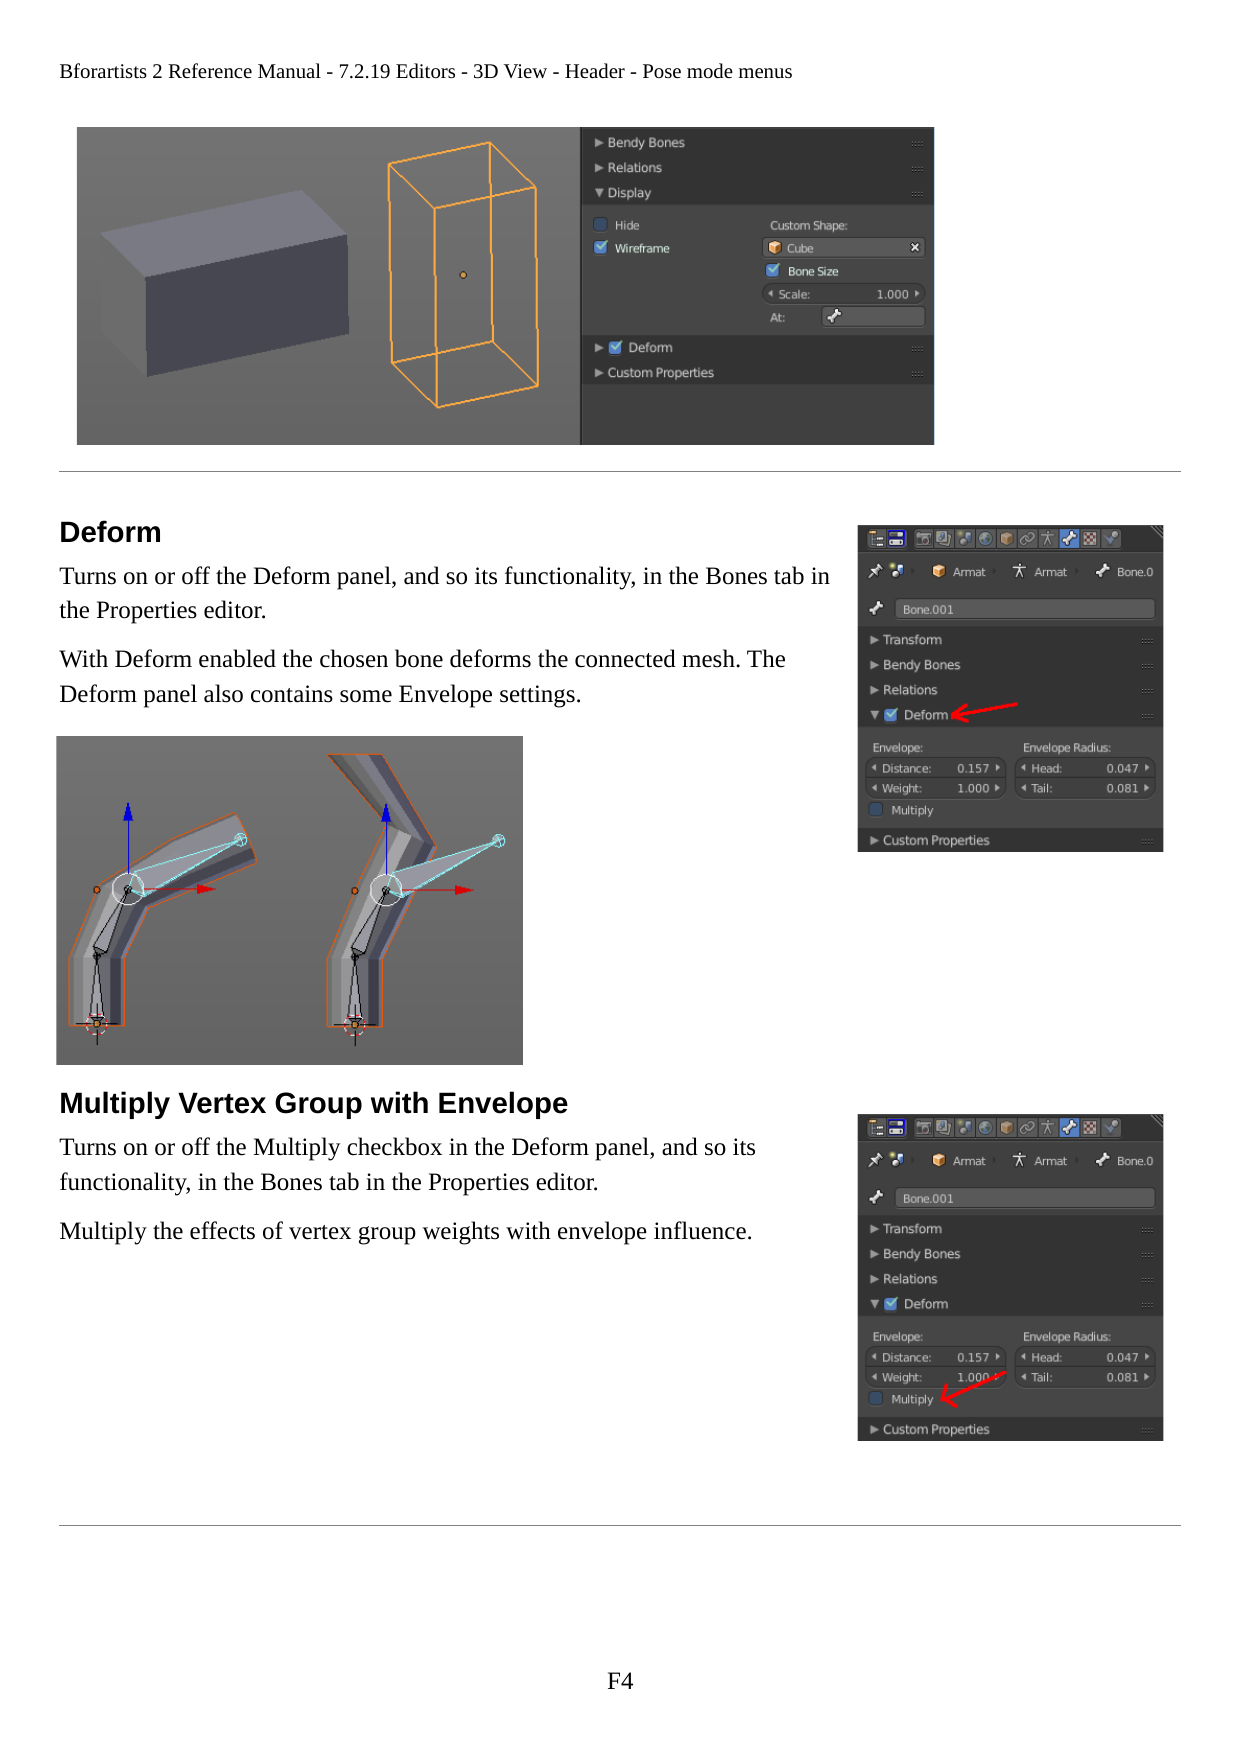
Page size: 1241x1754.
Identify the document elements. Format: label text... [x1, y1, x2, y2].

picture [857, 1114, 1164, 1441]
picture [857, 525, 1164, 852]
picture [56, 736, 523, 1065]
picture [76, 127, 935, 445]
subtitle Multiply Vertex Group with Envelope [59, 1086, 1181, 1120]
text With Deform enabled the chosen bone deforms the connected mesh. The Deform panel also contains some Envelope settings. [59, 644, 857, 708]
text Turns on or off the Deform panel, and so its functionality, in the Bones tab in the Properties editor. [59, 561, 857, 624]
text Multiply the effects of vertex group weights with envelope influence. [59, 1216, 857, 1245]
subtitle Deform [59, 515, 1181, 548]
text Turns on or off the Multiply checkbox in the Deform panel, and so its functionality, in the Bones tab in the Properties editor. [59, 1132, 857, 1196]
